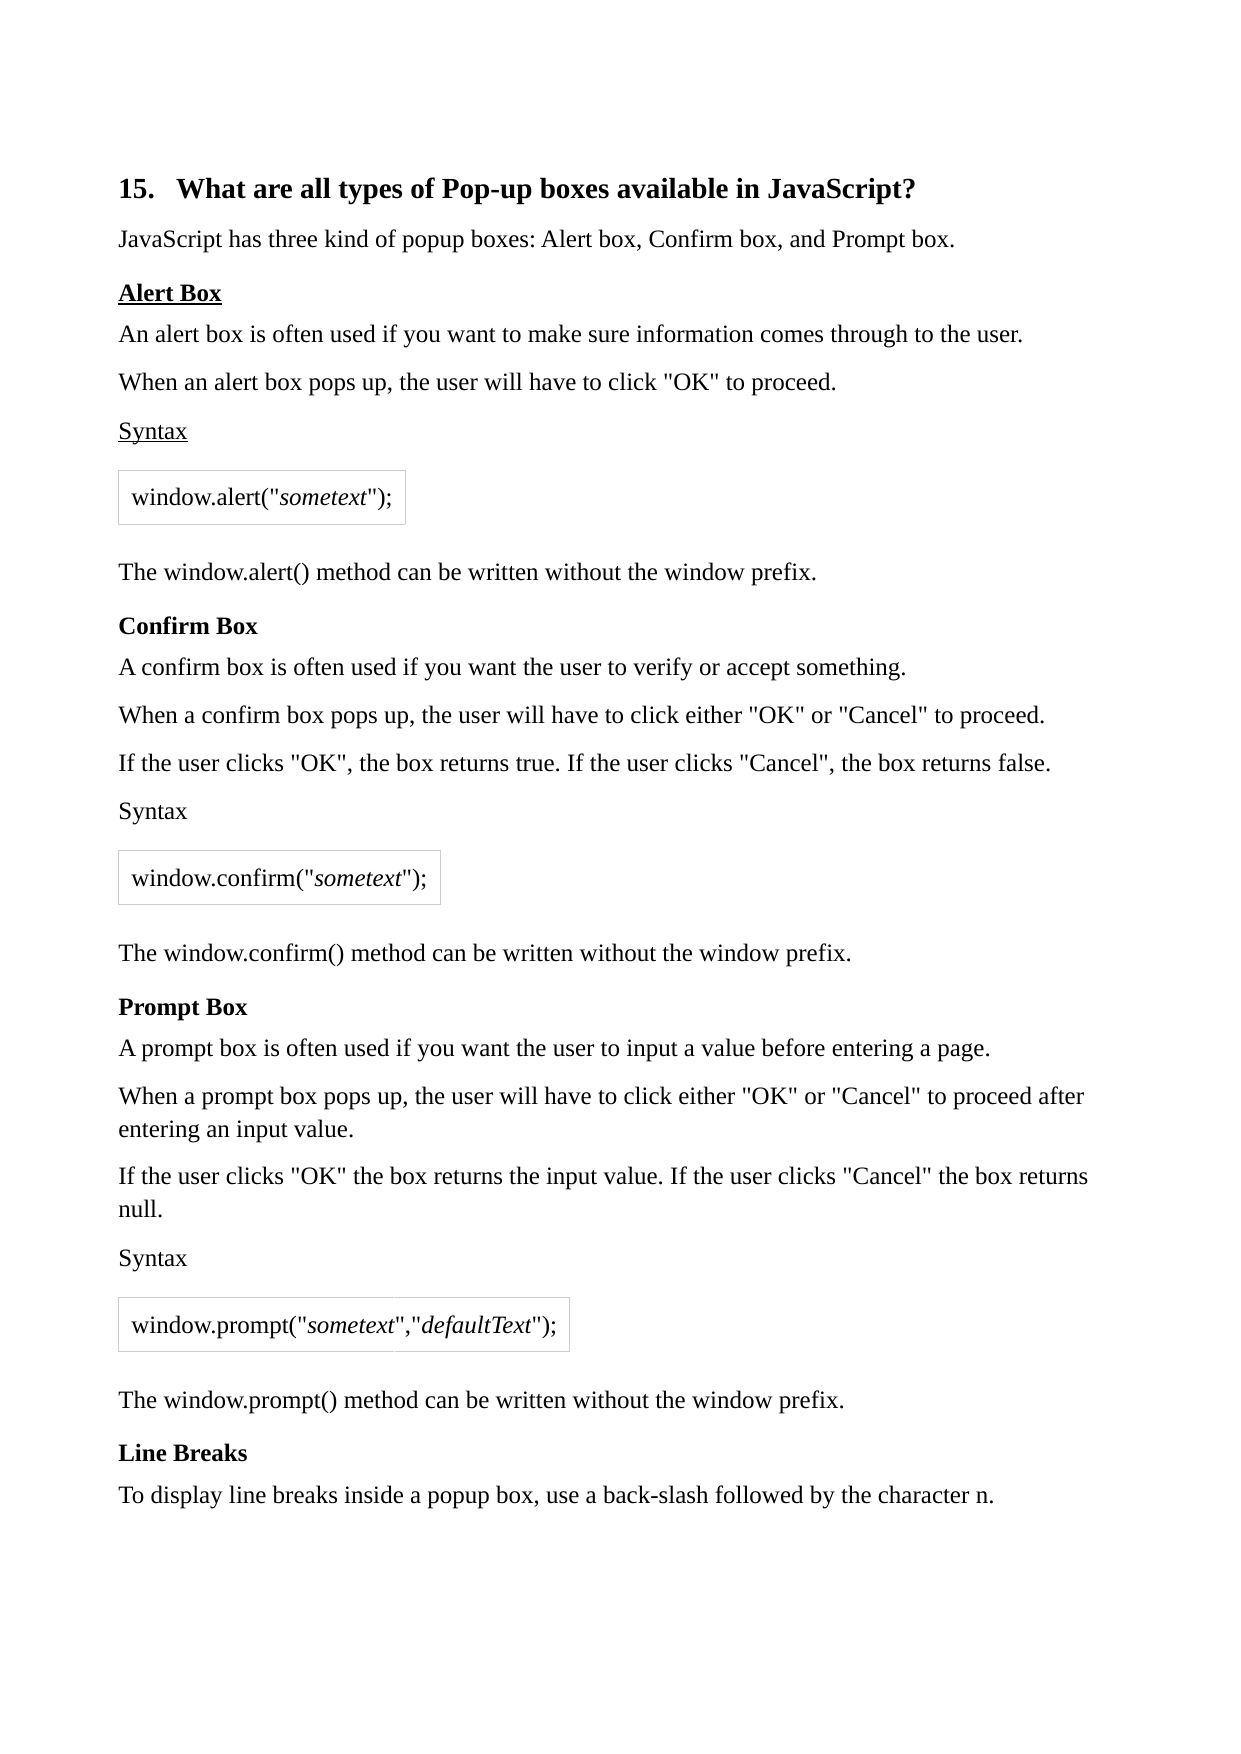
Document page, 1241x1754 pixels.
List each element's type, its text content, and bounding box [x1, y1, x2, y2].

subtitle Syntax [118, 416, 1122, 444]
text [570, 1297, 1122, 1352]
text An alert box is often used if you want to make sure information comes through to the user. [118, 319, 1122, 348]
text The window.alert() method can be written without the window prefix. [118, 557, 1122, 586]
text The window.confirm() method can be written without the window prefix. [118, 938, 1122, 967]
text When a confirm box pops up, the user will have to click either "OK" or "Cancel" to proceed. [118, 700, 1122, 729]
text window.confirm("sometext"); [119, 851, 440, 904]
text To display line breaks inside a popup box, use a back-slash followed by the character n. [118, 1480, 1122, 1508]
text If the user clicks "OK" the box returns the input value. If the user clicks "Cancel" the box returns null. [118, 1161, 1122, 1223]
text The window.prompt() method can be written without the window prefix. [118, 1385, 1122, 1413]
text When a prompt box pops up, the user will have to click either "OK" or "Cancel" to proceed after entering an input value. [118, 1081, 1122, 1142]
subtitle Line Breaks [118, 1438, 1122, 1467]
subtitle Syntax [118, 796, 1122, 825]
text window.prompt("sometext","defaultText"); [119, 1298, 569, 1351]
subtitle Prompt Box [118, 992, 1122, 1021]
text JavaScript has three kind of popup boxes: Alert box, Confirm box, and Prompt box. [118, 224, 1122, 253]
text [406, 469, 1122, 524]
subtitle Confirm Box [118, 611, 1122, 640]
subtitle Syntax [118, 1243, 1122, 1272]
text A confirm box is often used if you want the user to verify or accept something. [118, 652, 1122, 681]
text 15. What are all types of Pop-up boxes available in JavaScript? [118, 171, 1122, 205]
text When an alert box pops up, the user will have to click "OK" to proceed. [118, 367, 1122, 396]
text [441, 850, 1122, 905]
text If the user clicks "OK", the box returns true. If the user clicks "Cancel", the box returns false. [118, 748, 1122, 776]
text window.alert("sometext"); [119, 471, 405, 524]
subtitle Alert Box [118, 278, 1122, 307]
text A prompt box is often used if you want the user to input a value before entering a page. [118, 1033, 1122, 1062]
